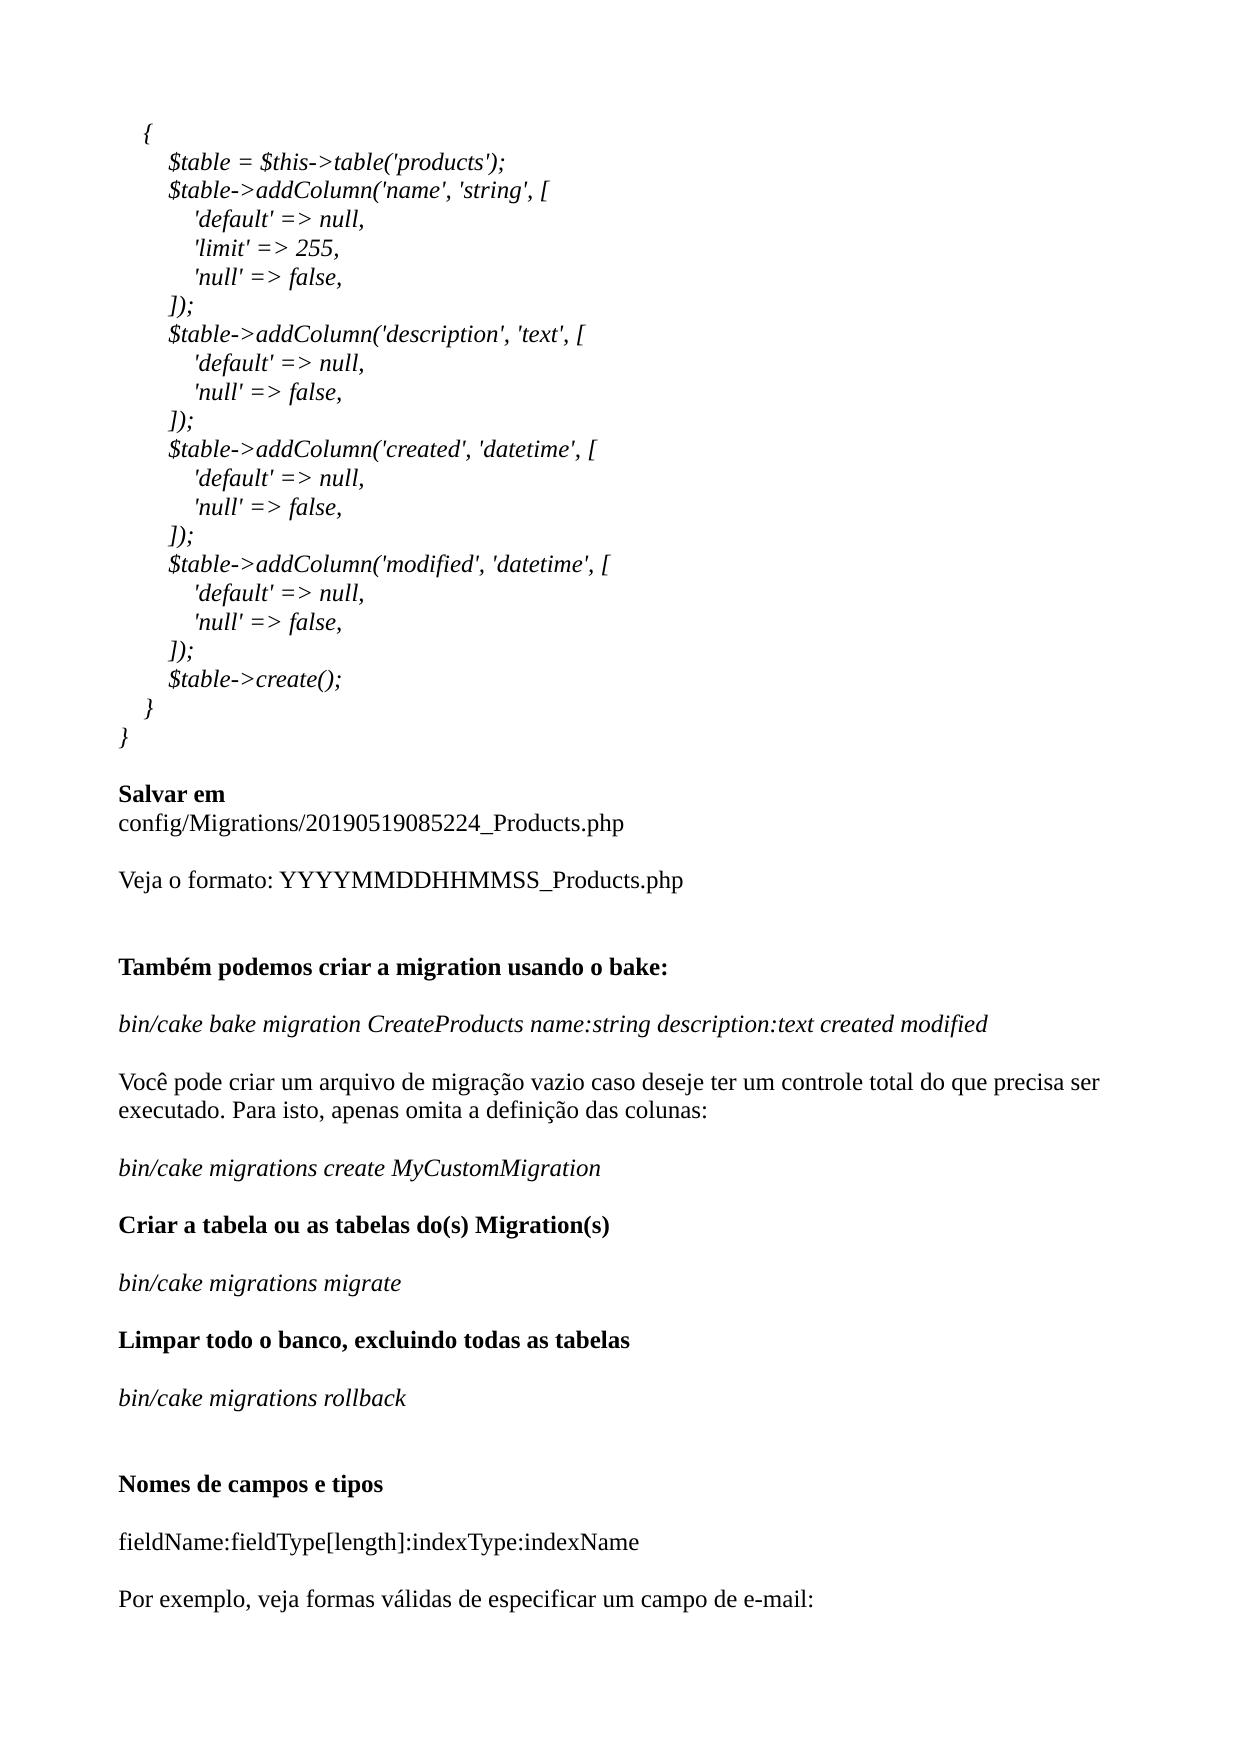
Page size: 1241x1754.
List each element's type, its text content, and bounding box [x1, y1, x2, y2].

text Também podemos criar a migration usando o bake: [118, 952, 1122, 981]
text } [118, 722, 1122, 751]
text ]); [118, 636, 1122, 664]
text $table = $this->table('products'); [118, 147, 1122, 176]
text $table->addColumn('description', 'text', [ [118, 319, 1122, 348]
text } [118, 693, 1122, 722]
text 'limit' => 255, [118, 233, 1122, 262]
text { [118, 118, 1122, 147]
text ]); [118, 291, 1122, 319]
text $table->addColumn('name', 'string', [ [118, 176, 1122, 204]
text Você pode criar um arquivo de migração vazio caso deseje ter um controle total do que precisa ser executado. Para isto, apenas omita a definição das colunas: [118, 1067, 1122, 1124]
text Por exemplo, veja formas válidas de especificar um campo de e-mail: [118, 1584, 1122, 1613]
text bin/cake migrations create MyCustomMigration [118, 1153, 1122, 1182]
text fieldName:fieldType[length]:indexType:indexName [118, 1527, 1122, 1556]
text Salvar em [118, 779, 1122, 808]
text 'default' => null, [118, 463, 1122, 492]
text 'null' => false, [118, 377, 1122, 406]
text $table->addColumn('modified', 'datetime', [ [118, 549, 1122, 578]
text 'null' => false, [118, 607, 1122, 636]
text bin/cake migrations migrate [118, 1268, 1122, 1297]
text ]); [118, 406, 1122, 434]
text 'default' => null, [118, 578, 1122, 607]
text bin/cake migrations rollback [118, 1383, 1122, 1412]
text bin/cake bake migration CreateProducts name:string description:text created modified [118, 1009, 1122, 1038]
text 'default' => null, [118, 348, 1122, 377]
text Nomes de campos e tipos [118, 1469, 1122, 1498]
text $table->create(); [118, 664, 1122, 693]
text $table->addColumn('created', 'datetime', [ [118, 434, 1122, 463]
text Veja o formato: YYYYMMDDHHMMSS_Products.php [118, 866, 1122, 894]
text Limpar todo o banco, excluindo todas as tabelas [118, 1326, 1122, 1354]
text 'default' => null, [118, 204, 1122, 233]
text Criar a tabela ou as tabelas do(s) Migration(s) [118, 1211, 1122, 1239]
text config/Migrations/20190519085224_Products.php [118, 808, 1122, 837]
text ]); [118, 521, 1122, 549]
text 'null' => false, [118, 492, 1122, 521]
text 'null' => false, [118, 262, 1122, 291]
